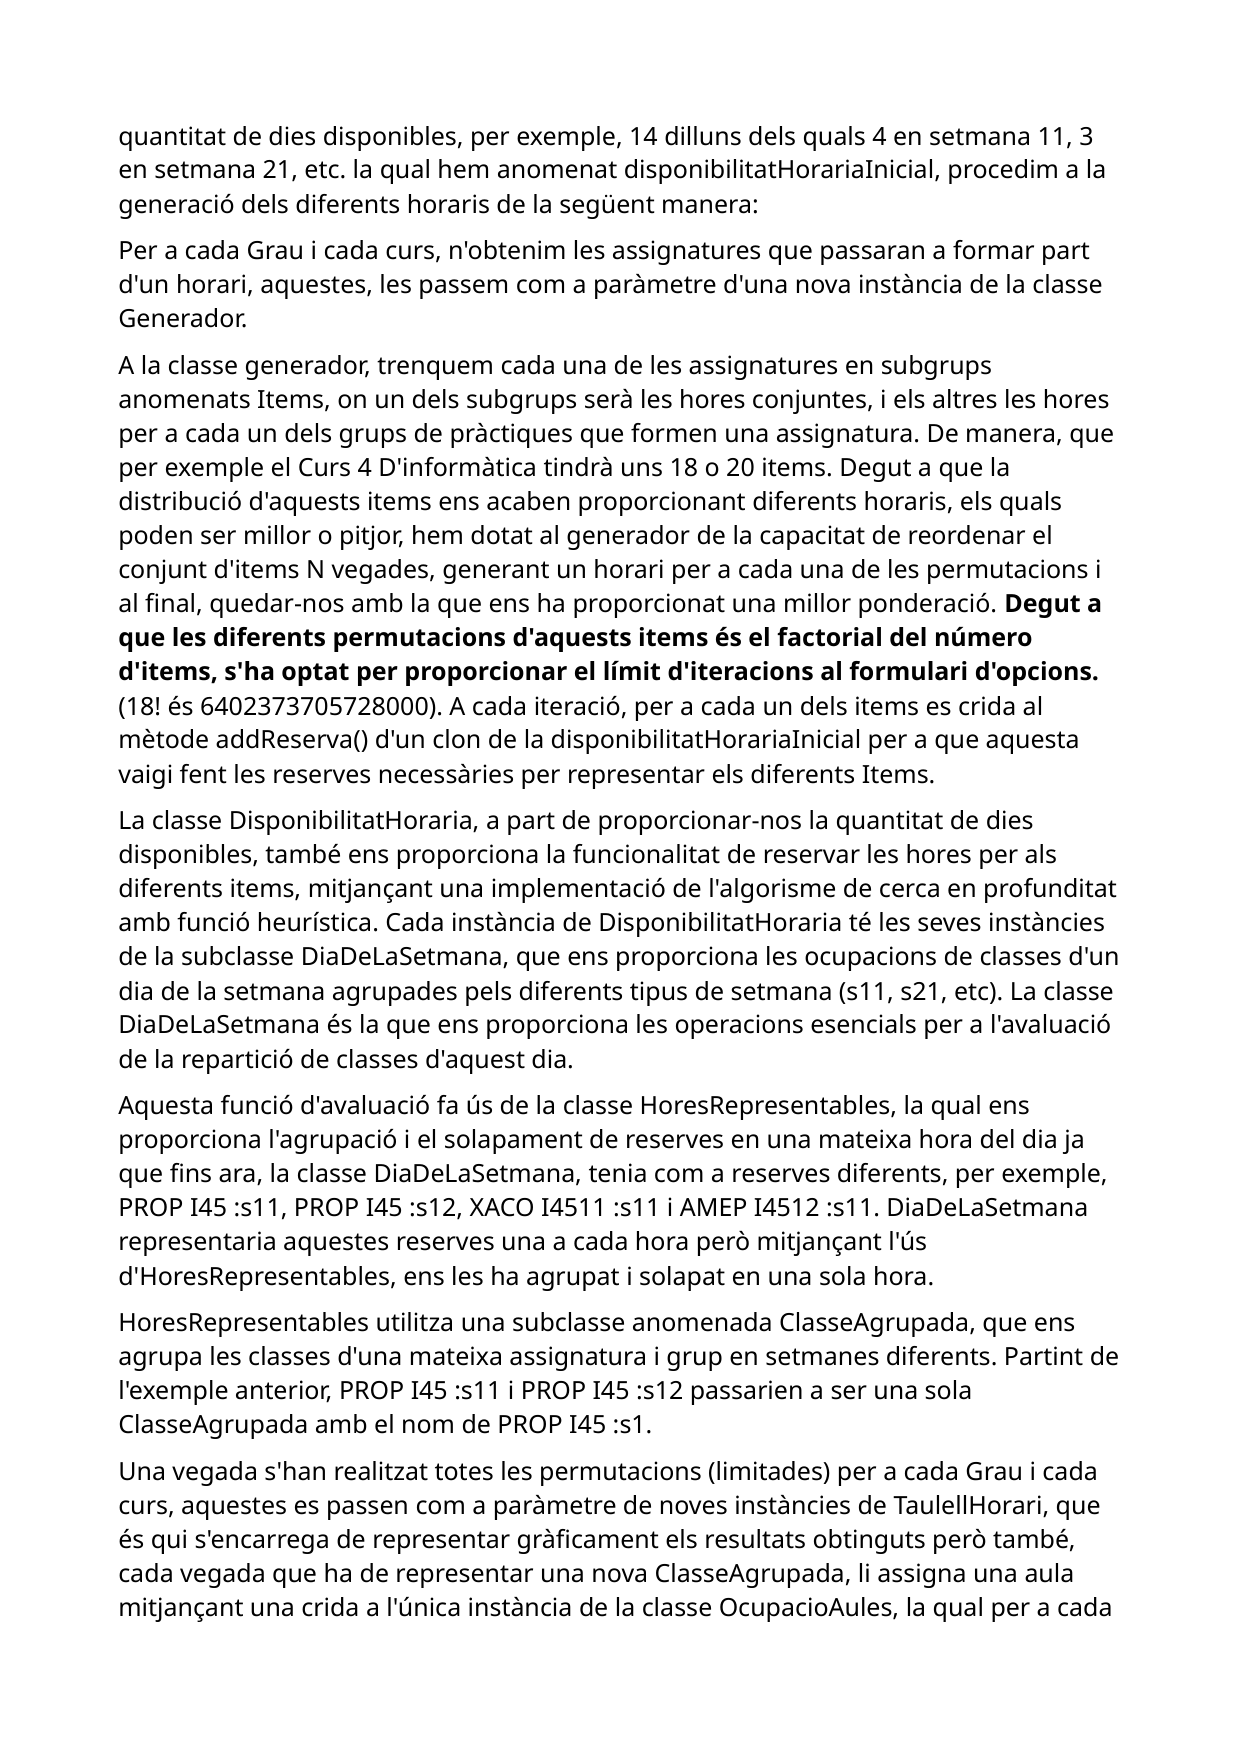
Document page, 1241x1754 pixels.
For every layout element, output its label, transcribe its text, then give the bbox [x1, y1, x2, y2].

text quantitat de dies disponibles, per exemple, 14 dilluns dels quals 4 en setmana 11, 3 en setmana 21, etc. la qual hem anomenat disponibilitatHorariaInicial, procedim a la generació dels diferents horaris de la següent manera: [118, 118, 1122, 220]
text HoresRepresentables utilitza una subclasse anomenada ClasseAgrupada, que ens agrupa les classes d'una mateixa assignatura i grup en setmanes diferents. Partint de l'exemple anterior, PROP I45 :s11 i PROP I45 :s12 passarien a ser una sola ClasseAgrupada amb el nom de PROP I45 :s1. [118, 1305, 1122, 1441]
text Una vegada s'han realitzat totes les permutacions (limitades) per a cada Grau i cada curs, aquestes es passen com a paràmetre de noves instàncies de TaulellHorari, que és qui s'encarrega de representar gràficament els resultats obtinguts però també, cada vegada que ha de representar una nova ClasseAgrupada, li assigna una aula mitjançant una crida a l'única instància de la classe OcupacioAules, la qual per a cada [118, 1453, 1122, 1624]
text Per a cada Grau i cada curs, n'obtenim les assignatures que passaran a formar part d'un horari, aquestes, les passem com a paràmetre d'una nova instància de la classe Generador. [118, 233, 1122, 335]
text A la classe generador, trenquem cada una de les assignatures en subgrups anomenats Items, on un dels subgrups serà les hores conjuntes, i els altres les hores per a cada un dels grups de pràctiques que formen una assignatura. De manera, que per exemple el Curs 4 D'informàtica tindrà uns 18 o 20 items. Degut a que la distribució d'aquests items ens acaben proporcionant diferents horaris, els quals poden ser millor o pitjor, hem dotat al generador de la capacitat de reordenar el conjunt d'items N vegades, generant un horari per a cada una de les permutacions i al final, quedar-nos amb la que ens ha proporcionat una millor ponderació. Degut a que les diferents permutacions d'aquests items és el factorial del número d'items, s'ha optat per proporcionar el límit d'iteracions al formulari d'opcions. (18! és 6402373705728000). A cada iteració, per a cada un dels items es crida al mètode addReserva() d'un clon de la disponibilitatHorariaInicial per a que aquesta vaigi fent les reserves necessàries per representar els diferents Items. [118, 347, 1122, 790]
text La classe DisponibilitatHoraria, a part de proporcionar-nos la quantitat de dies disponibles, també ens proporciona la funcionalitat de reservar les hores per als diferents items, mitjançant una implementació de l'algorisme de cerca en profunditat amb funció heurística. Cada instància de DisponibilitatHoraria té les seves instàncies de la subclasse DiaDeLaSetmana, que ens proporciona les ocupacions de classes d'un dia de la setmana agrupades pels diferents tipus de setmana (s11, s21, etc). La classe DiaDeLaSetmana és la que ens proporciona les operacions esencials per a l'avaluació de la repartició de classes d'aquest dia. [118, 803, 1122, 1075]
text Aquesta funció d'avaluació fa ús de la classe HoresRepresentables, la qual ens proporciona l'agrupació i el solapament de reserves en una mateixa hora del dia ja que fins ara, la classe DiaDeLaSetmana, tenia com a reserves diferents, per exemple, PROP I45 :s11, PROP I45 :s12, XACO I4511 :s11 i AMEP I4512 :s11. DiaDeLaSetmana representaria aquestes reserves una a cada hora però mitjançant l'ús d'HoresRepresentables, ens les ha agrupat i solapat en una sola hora. [118, 1088, 1122, 1292]
